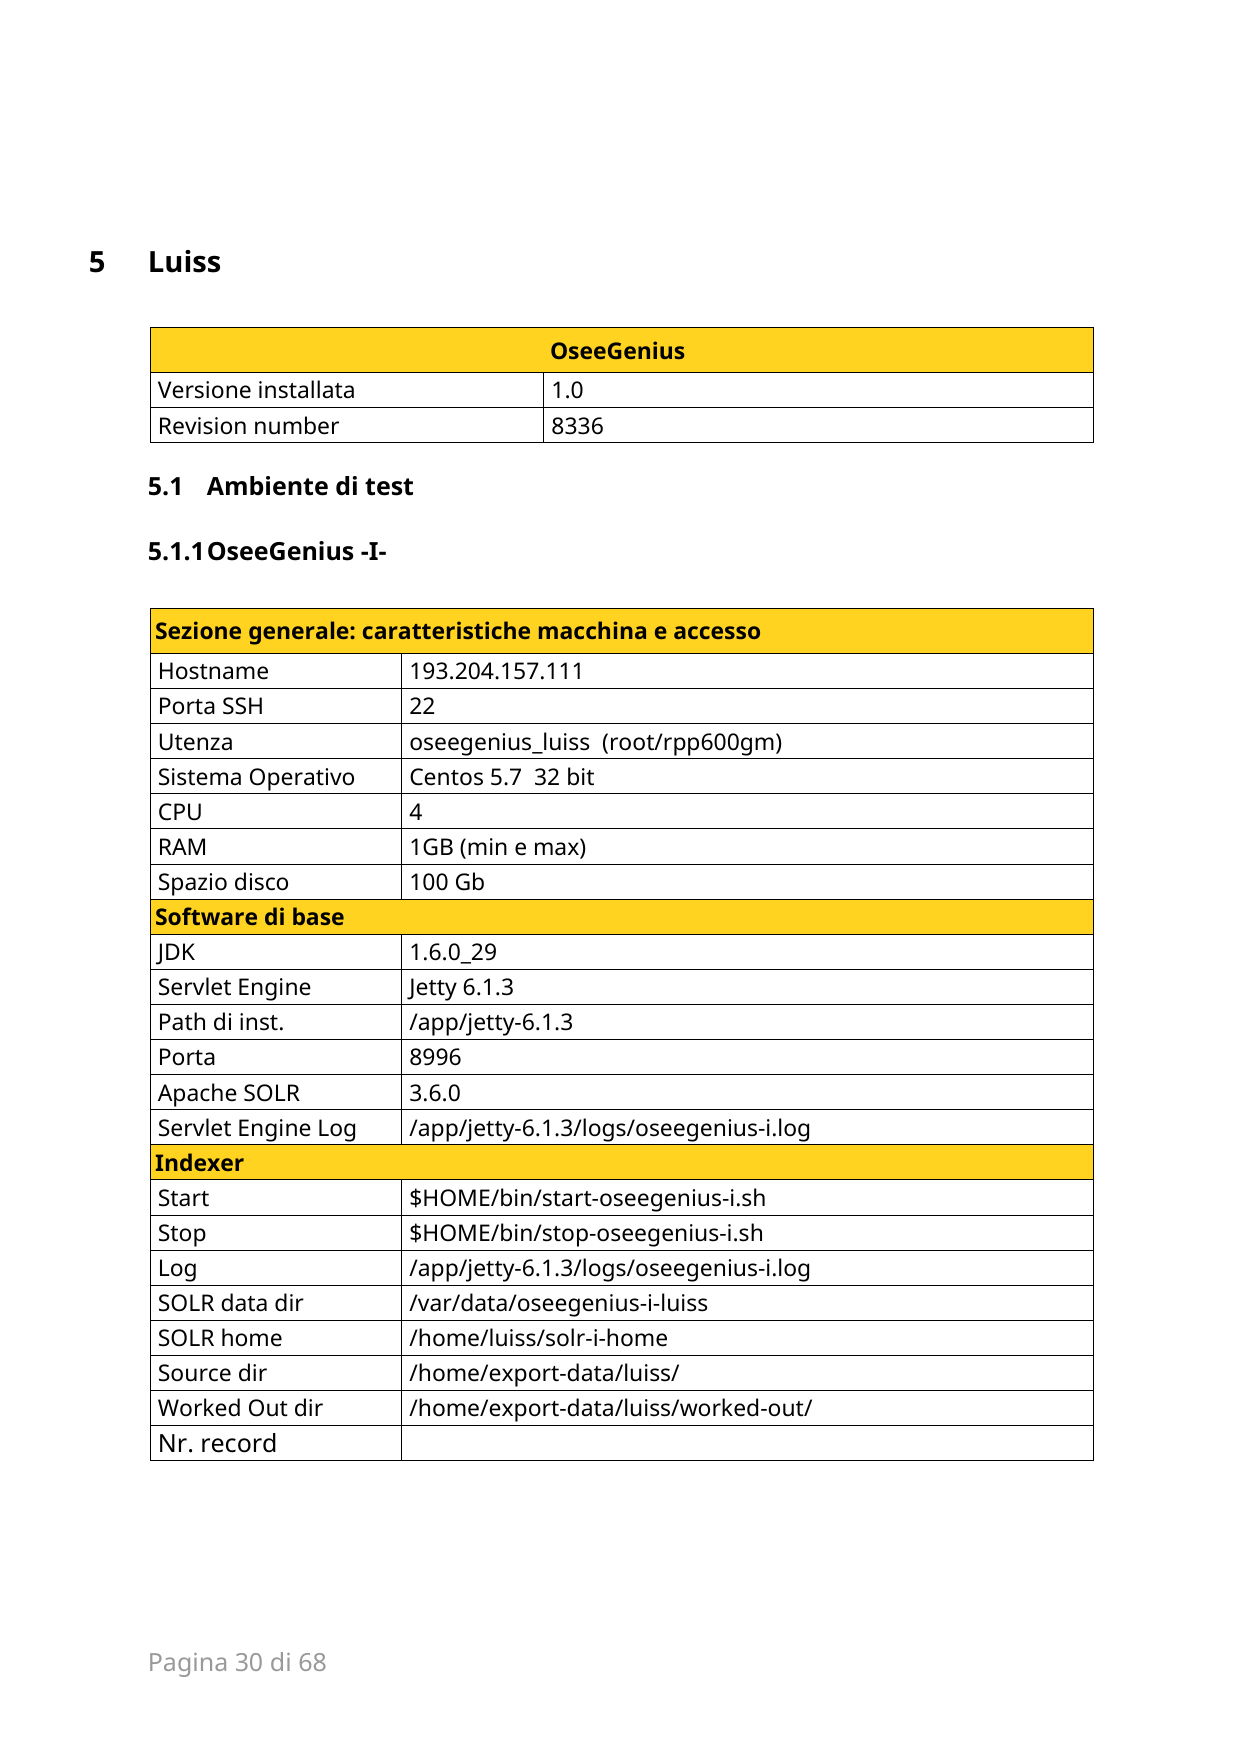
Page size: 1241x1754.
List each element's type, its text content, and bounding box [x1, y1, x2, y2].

table_cell $HOME/bin/start-oseegenius-i.sh [402, 1180, 1093, 1214]
subtitle OseeGenius -I- [148, 534, 1093, 568]
table_cell Servlet Engine [151, 970, 401, 1004]
table_cell JDK [151, 935, 401, 969]
table_cell 3.6.0 [402, 1075, 1093, 1109]
table_cell 193.204.157.111 [402, 654, 1093, 688]
table_cell 100 Gb [402, 865, 1093, 898]
subtitle Ambiente di test [148, 468, 1093, 502]
table_cell Servlet Engine Log [151, 1110, 401, 1144]
table_cell /home/export-data/luiss/worked-out/ [402, 1391, 1093, 1425]
table_cell /var/data/oseegenius-i-luiss [402, 1286, 1093, 1320]
table_cell 8336 [544, 408, 1093, 442]
table_cell Stop [151, 1216, 401, 1249]
table_cell Log [151, 1251, 401, 1285]
table_cell Utenza [151, 724, 401, 758]
table_cell Jetty 6.1.3 [402, 970, 1093, 1004]
table_cell Revision number [151, 408, 543, 442]
table_cell 22 [402, 689, 1093, 723]
table_cell Source dir [151, 1356, 401, 1390]
table_cell $HOME/bin/stop-oseegenius-i.sh [402, 1216, 1093, 1249]
table_cell Spazio disco [151, 865, 401, 898]
table_cell Apache SOLR [151, 1075, 401, 1109]
table_cell /home/luiss/solr-i-home [402, 1321, 1093, 1355]
table_cell /app/jetty-6.1.3/logs/oseegenius-i.log [402, 1110, 1093, 1144]
table_cell oseegenius_luiss (root/rpp600gm) [402, 724, 1093, 758]
table_cell Versione installata [151, 373, 543, 407]
table_cell Porta SSH [151, 689, 401, 723]
table_cell 4 [402, 794, 1093, 828]
table_cell Sistema Operativo [151, 759, 401, 793]
table_header OseeGenius [151, 328, 1093, 372]
table_cell Worked Out dir [151, 1391, 401, 1425]
table_cell /app/jetty-6.1.3/logs/oseegenius-i.log [402, 1251, 1093, 1285]
table_cell 1.0 [544, 373, 1093, 407]
table_cell 8996 [402, 1040, 1093, 1074]
table_cell SOLR home [151, 1321, 401, 1355]
table_cell Path di inst. [151, 1005, 401, 1039]
table_cell [402, 1426, 1093, 1460]
table_cell 1.6.0_29 [402, 935, 1093, 969]
table_cell SOLR data dir [151, 1286, 401, 1320]
table_cell Hostname [151, 654, 401, 688]
table_header Sezione generale: caratteristiche macchina e accesso [151, 609, 1093, 653]
table_cell Start [151, 1180, 401, 1214]
table_cell /app/jetty-6.1.3 [402, 1005, 1093, 1039]
table_cell Software di base [151, 900, 1093, 934]
table_cell /home/export-data/luiss/ [402, 1356, 1093, 1390]
table_cell RAM [151, 829, 401, 863]
table_cell CPU [151, 794, 401, 828]
subtitle Luiss [88, 241, 1093, 281]
table_cell Centos 5.7 32 bit [402, 759, 1093, 793]
table_cell Indexer [151, 1145, 1093, 1179]
table_cell Porta [151, 1040, 401, 1074]
table_cell Nr. record [151, 1426, 401, 1460]
table_cell 1GB (min e max) [402, 829, 1093, 863]
